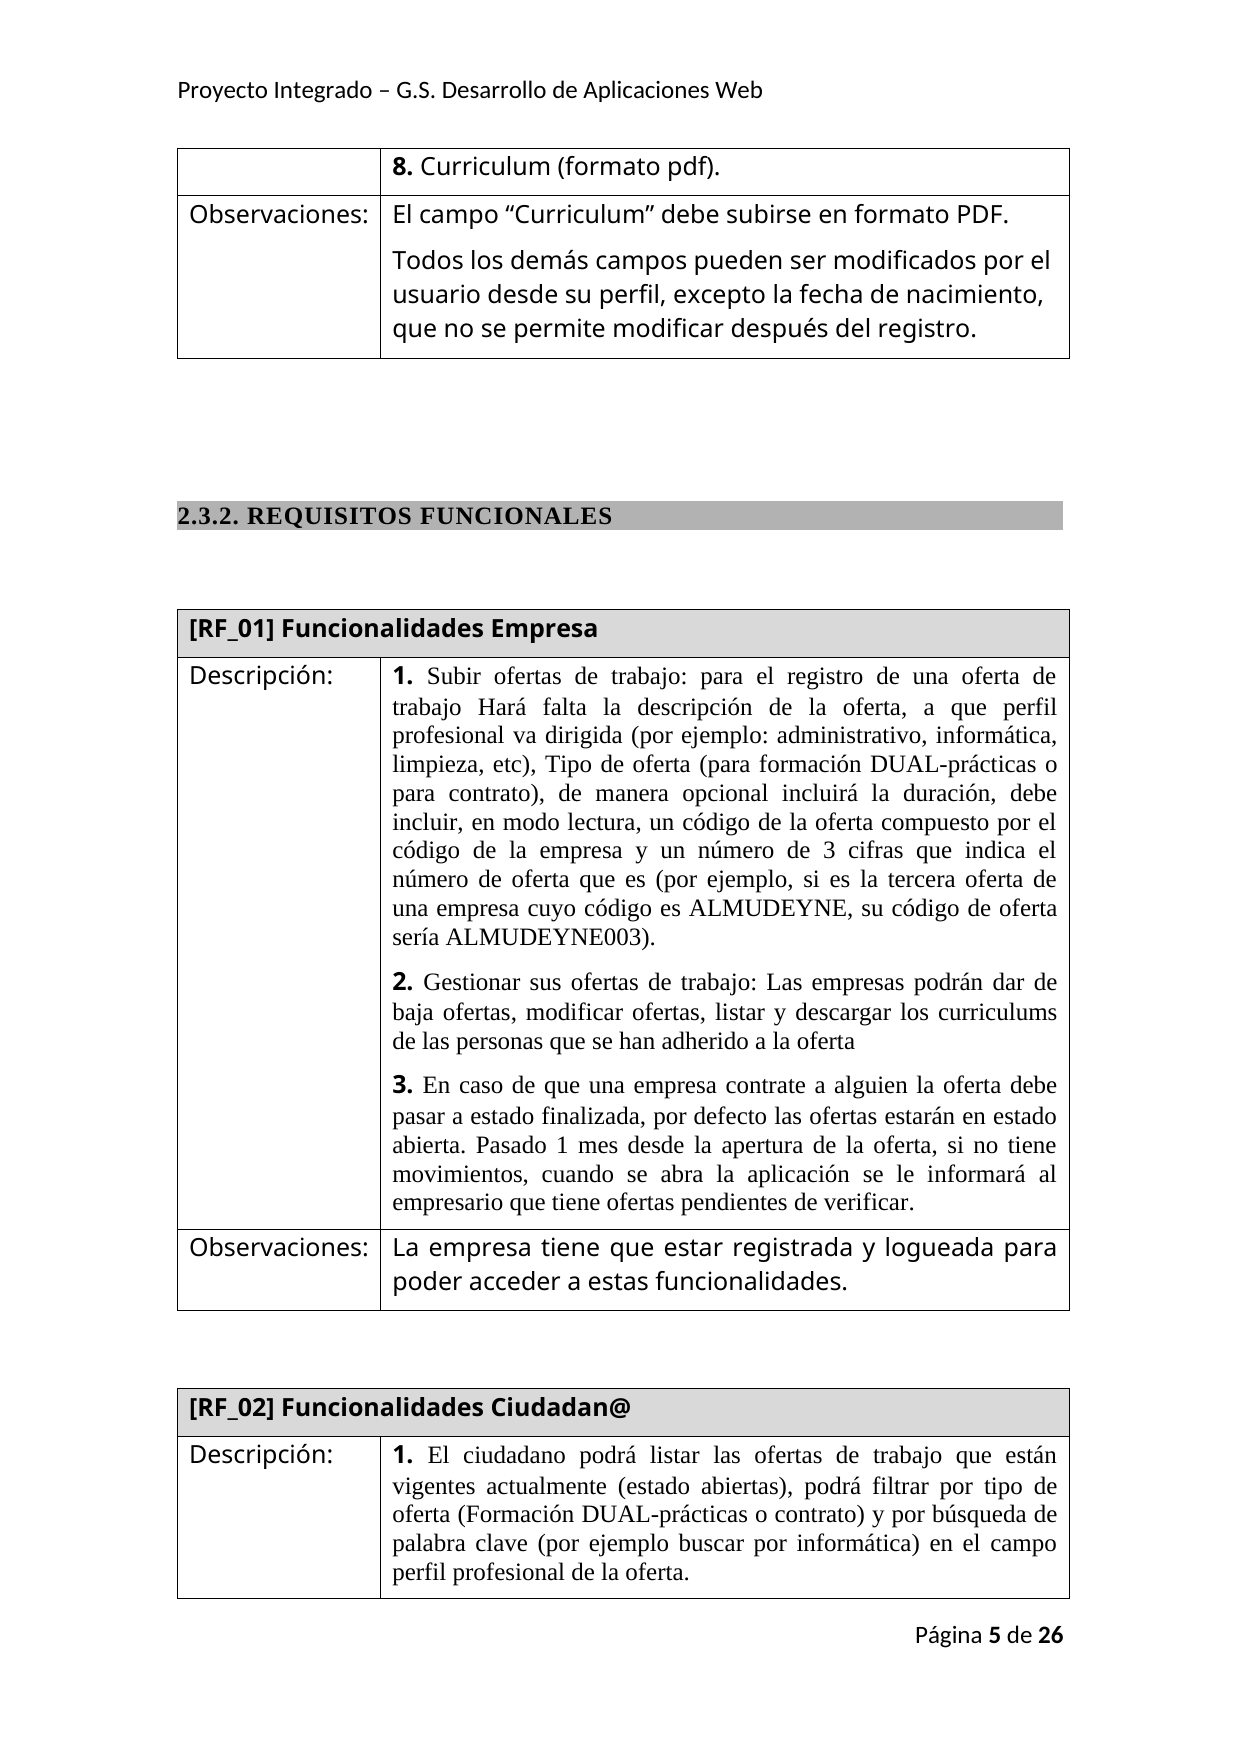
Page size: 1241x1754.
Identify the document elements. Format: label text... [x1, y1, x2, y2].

table_cell Descripción: [178, 1437, 380, 1598]
table_cell Descripción: [178, 658, 380, 1229]
table_cell [178, 149, 380, 195]
table_cell El campo “Curriculum” debe subirse en formato PDF. Todos los demás campos pueden ser modificados por el usuario desde su perfil, excepto la fecha de nacimiento, que no se permite modificar después del registro. [381, 196, 1069, 357]
table_header [RF_02] Funcionalidades Ciudadan@ [178, 1389, 1069, 1436]
table_cell Observaciones: [178, 1230, 380, 1310]
table_cell La empresa tiene que estar registrada y logueada para poder acceder a estas funcionalidades. [381, 1230, 1069, 1310]
table_cell 1. Subir ofertas de trabajo: para el registro de una oferta de trabajo Hará falta la descripción de la oferta, a que perfil profesional va dirigida (por ejemplo: administrativo, informática, limpieza, etc), Tipo de oferta (para formación DUAL-prácticas o para contrato), de manera opcional incluirá la duración, debe incluir, en modo lectura, un código de la oferta compuesto por el código de la empresa y un número de 3 cifras que indica el número de oferta que es (por ejemplo, si es la tercera oferta de una empresa cuyo código es ALMUDEYNE, su código de oferta sería ALMUDEYNE003). 2. Gestionar sus ofertas de trabajo: Las empresas podrán dar de baja ofertas, modificar ofertas, listar y descargar los curriculums de las personas que se han adherido a la oferta 3. En caso de que una empresa contrate a alguien la oferta debe pasar a estado finalizada, por defecto las ofertas estarán en estado abierta. Pasado 1 mes desde la apertura de la oferta, si no tiene movimientos, cuando se abra la aplicación se le informará al empresario que tiene ofertas pendientes de verificar. [381, 658, 1069, 1229]
table_cell 8. Curriculum (formato pdf). [381, 149, 1069, 195]
table_header [RF_01] Funcionalidades Empresa [178, 610, 1069, 657]
table_cell 1. El ciudadano podrá listar las ofertas de trabajo que están vigentes actualmente (estado abiertas), podrá filtrar por tipo de oferta (Formación DUAL-prácticas o contrato) y por búsqueda de palabra clave (por ejemplo buscar por informática) en el campo perfil profesional de la oferta. [381, 1437, 1069, 1598]
table_cell Observaciones: [178, 196, 380, 357]
subtitle 2.3.2. Requisitos funcionales [177, 501, 1063, 530]
